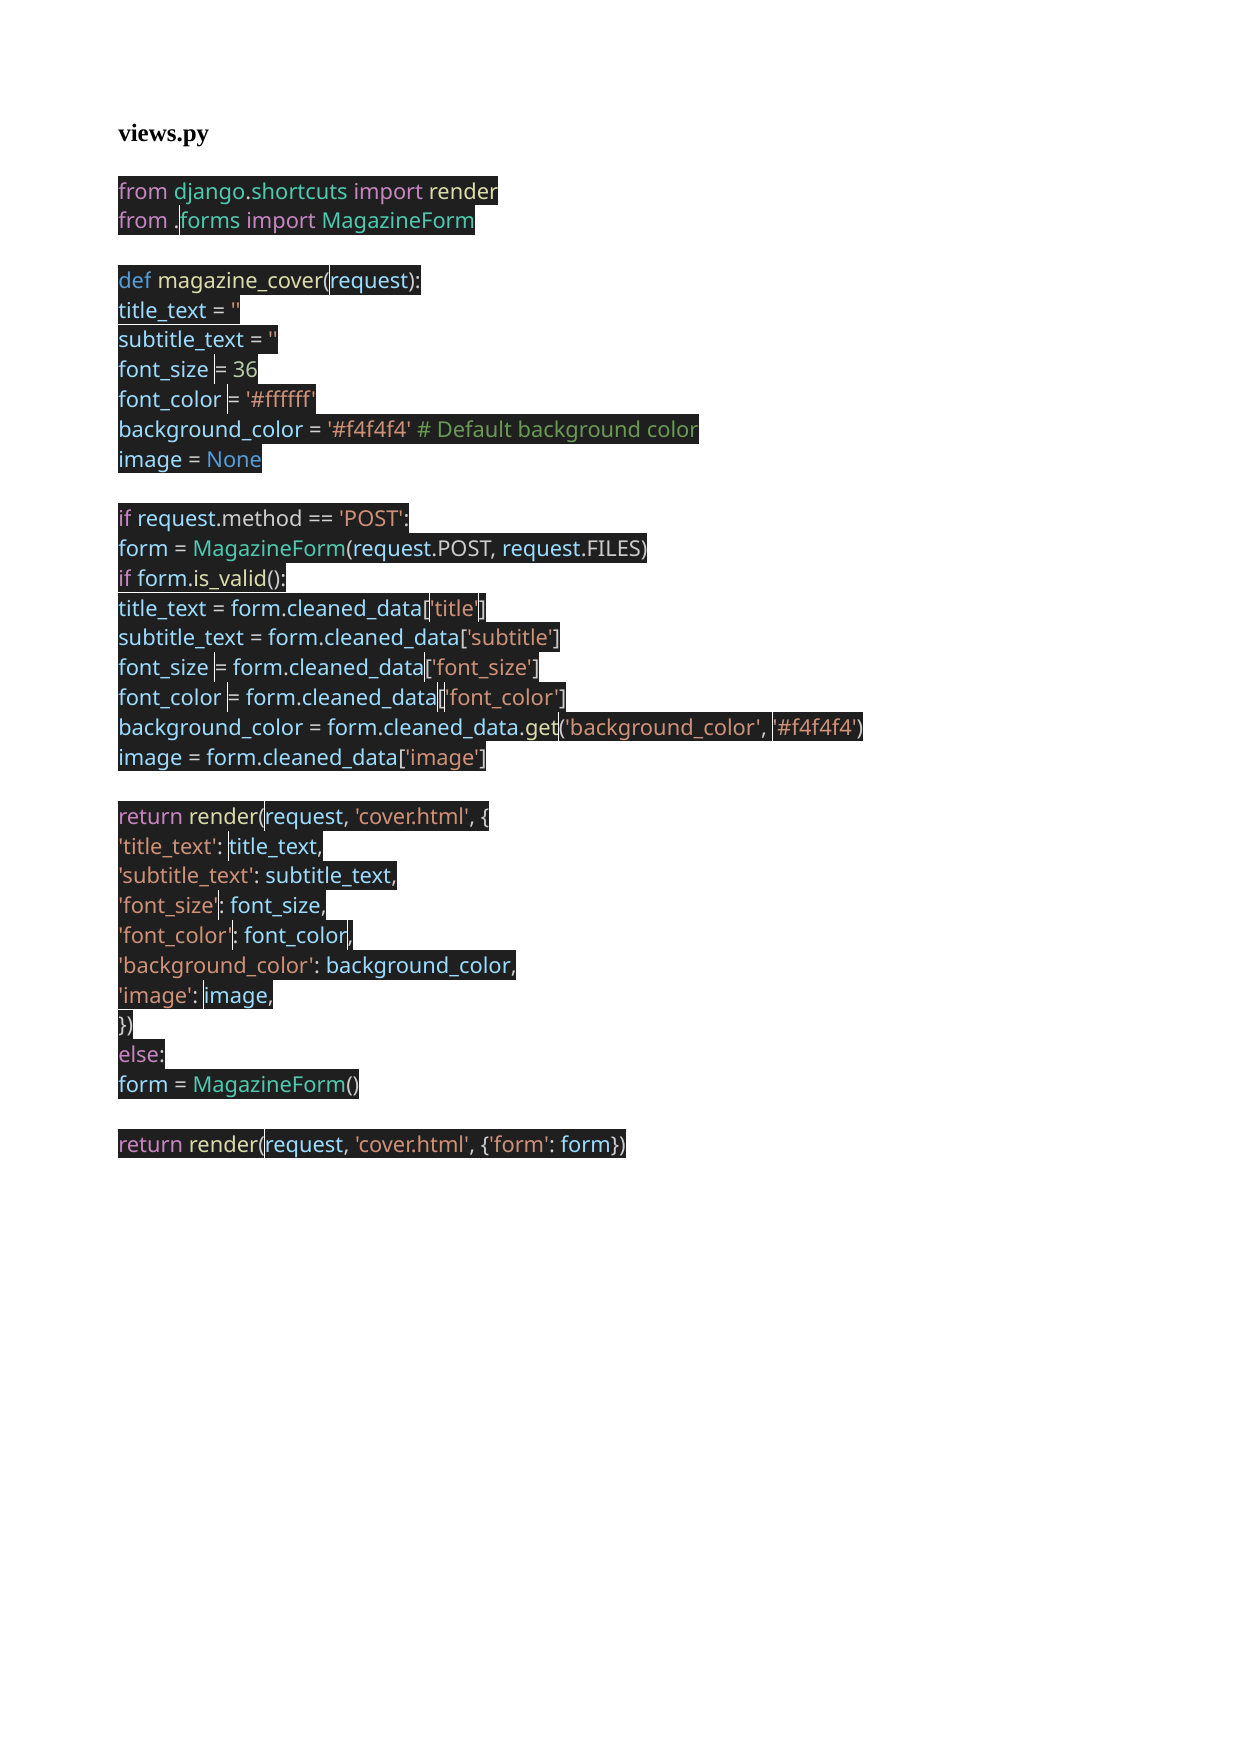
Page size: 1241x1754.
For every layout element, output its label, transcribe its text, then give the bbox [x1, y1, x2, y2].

text 'subtitle_text': subtitle_text, [118, 861, 1122, 890]
text title_text = form.cleaned_data['title'] [118, 592, 1122, 622]
text font_color = '#ffffff' [118, 384, 1122, 414]
text background_color = form.cleaned_data.get('background_color', '#f4f4f4') [118, 712, 1122, 741]
text 'image': image, [118, 980, 1122, 1009]
text 'font_color': font_color, [118, 920, 1122, 950]
text title_text = '' [118, 295, 1122, 324]
text if form.is_valid(): [118, 563, 1122, 592]
text subtitle_text = form.cleaned_data['subtitle'] [118, 622, 1122, 652]
text 'title_text': title_text, [118, 831, 1122, 861]
text from django.shortcuts import render [118, 176, 1122, 205]
text image = None [118, 444, 1122, 473]
text form = MagazineForm() [118, 1069, 1122, 1099]
text return render(request, 'cover.html', { [118, 801, 1122, 831]
text }) [118, 1009, 1122, 1039]
text if request.method == 'POST': [118, 503, 1122, 533]
text views.py [118, 118, 1122, 147]
text def magazine_cover(request): [118, 265, 1122, 295]
text form = MagazineForm(request.POST, request.FILES) [118, 533, 1122, 563]
text return render(request, 'cover.html', {'form': form}) [118, 1128, 1122, 1158]
text background_color = '#f4f4f4' # Default background color [118, 414, 1122, 444]
text font_size = 36 [118, 354, 1122, 384]
text else: [118, 1039, 1122, 1069]
text 'font_size': font_size, [118, 890, 1122, 920]
text 'background_color': background_color, [118, 950, 1122, 980]
text font_size = form.cleaned_data['font_size'] [118, 652, 1122, 682]
text from .forms import MagazineForm [118, 205, 1122, 235]
text font_color = form.cleaned_data['font_color'] [118, 682, 1122, 712]
text subtitle_text = '' [118, 324, 1122, 354]
text image = form.cleaned_data['image'] [118, 741, 1122, 771]
